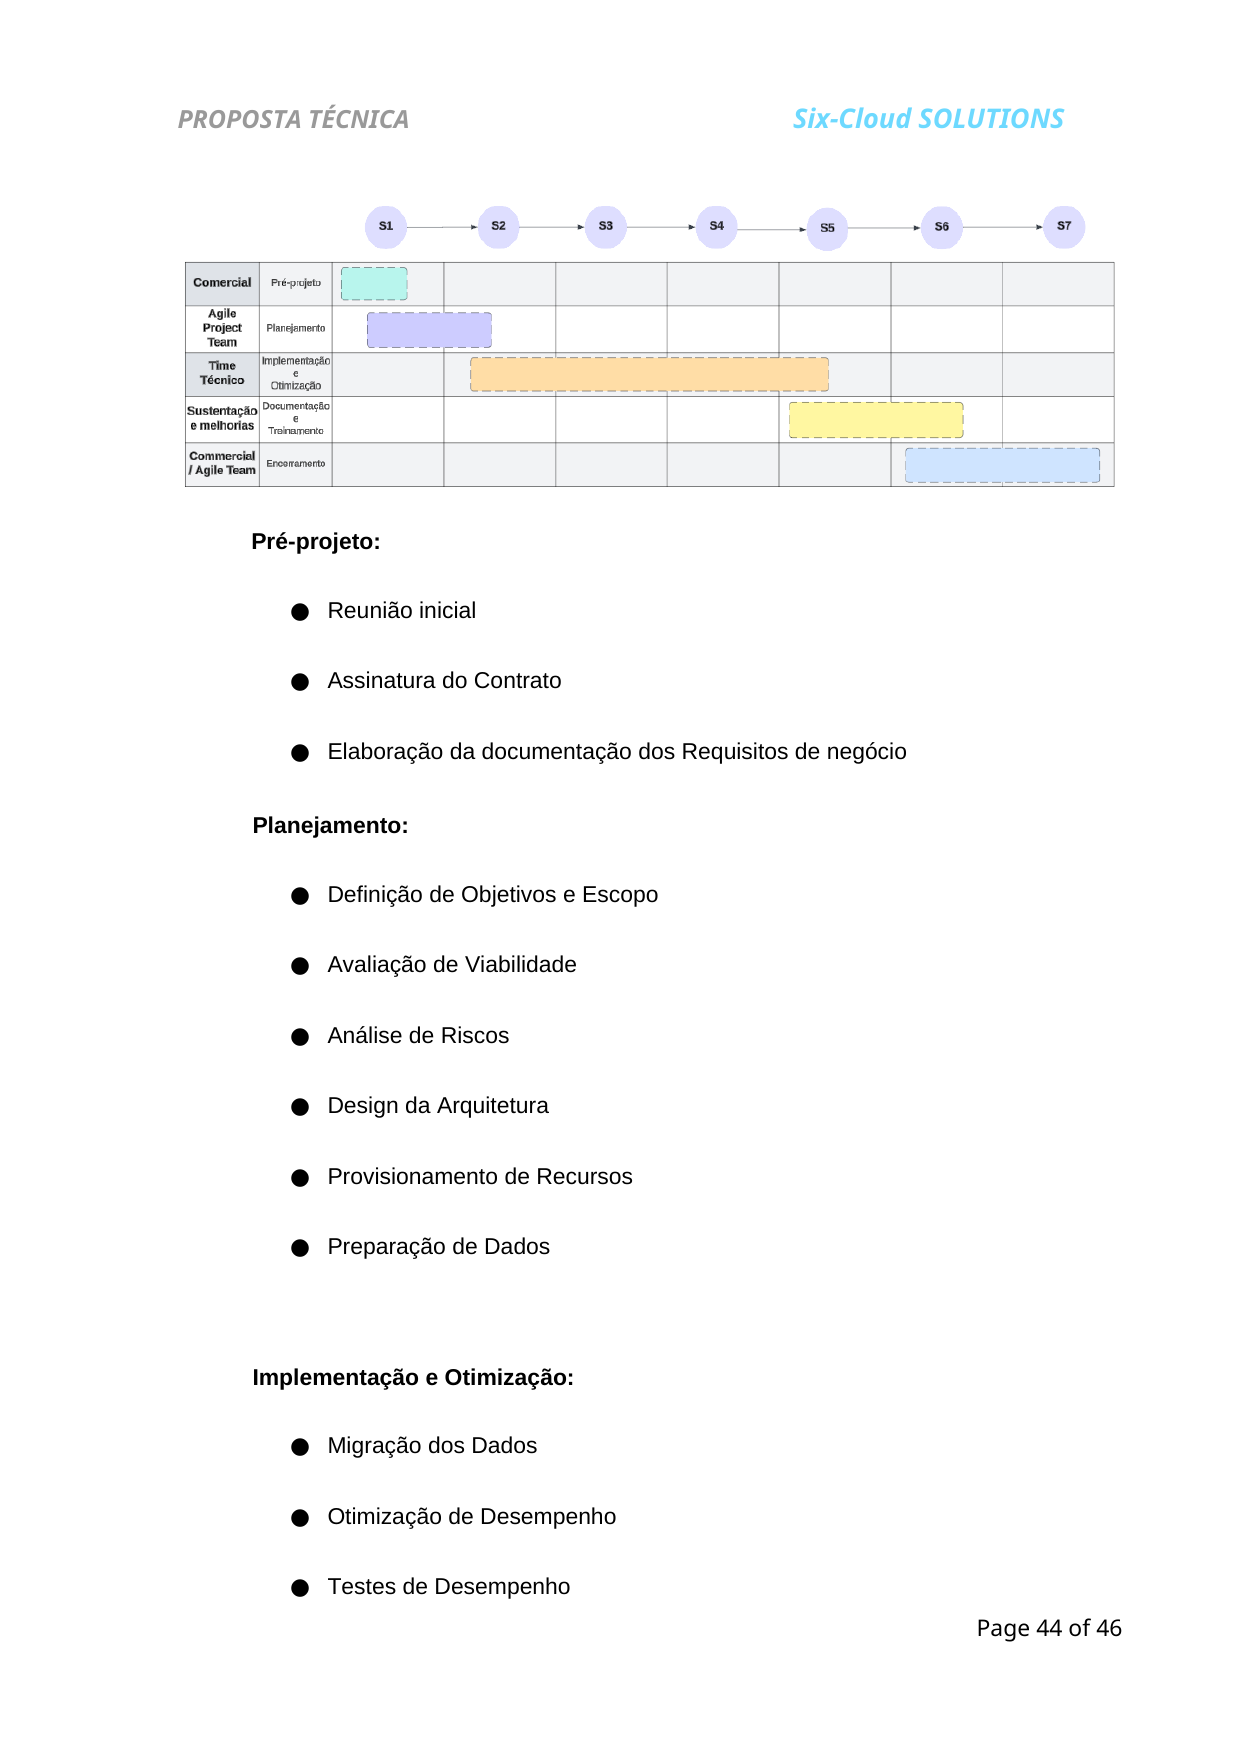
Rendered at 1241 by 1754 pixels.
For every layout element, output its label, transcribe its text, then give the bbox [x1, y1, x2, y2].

list Preparação de Dados [290, 1221, 1121, 1268]
list Migração dos Dados [290, 1420, 1121, 1467]
text Pré-projeto: [251, 528, 1121, 555]
text Implementação e Otimização: [252, 1364, 1121, 1390]
list Testes de Desempenho [290, 1561, 1121, 1608]
list Elaboração da documentação dos Requisitos de negócio [290, 725, 1121, 772]
list Avaliação de Viabilidade [290, 939, 1121, 986]
list Otimização de Desempenho [290, 1490, 1121, 1537]
list Design da Arquitetura [290, 1080, 1121, 1127]
text Planejamento: [252, 812, 1121, 839]
list Assinatura do Contrato [290, 655, 1121, 702]
picture [177, 196, 1123, 497]
list Definição de Objetivos e Escopo [290, 868, 1121, 916]
list Análise de Riscos [290, 1009, 1121, 1056]
list Provisionamento de Recursos [290, 1150, 1121, 1197]
list Reunião inicial [290, 584, 1121, 631]
